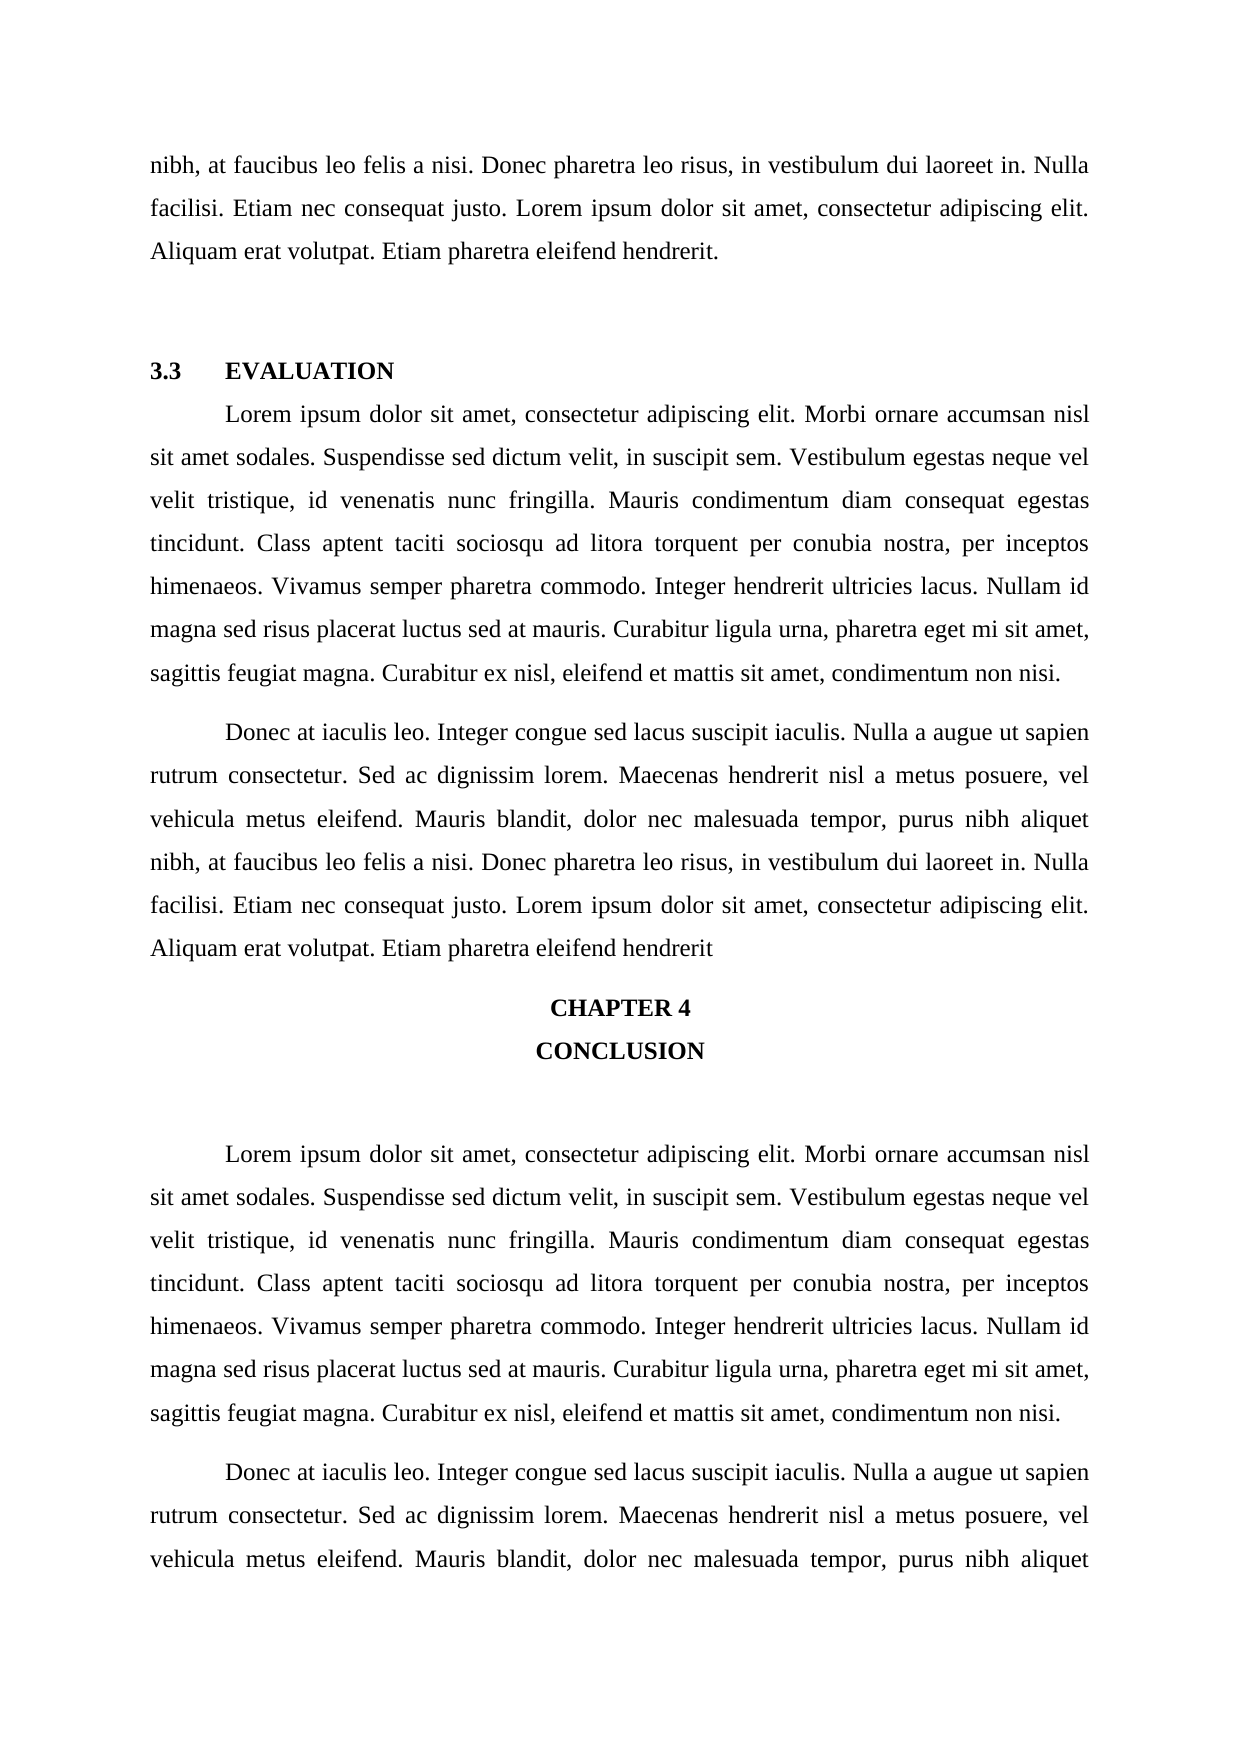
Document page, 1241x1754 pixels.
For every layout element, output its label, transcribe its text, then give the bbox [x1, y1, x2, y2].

subtitle 3.3 EVALUATION [150, 356, 1090, 384]
text Donec at iaculis leo. Integer congue sed lacus suscipit iaculis. Nulla a augue ut sapien rutrum consectetur. Sed ac dignissim lorem. Maecenas hendrerit nisl a metus posuere, vel vehicula metus eleifend. Mauris blandit, dolor nec malesuada tempor, purus nibh aliquet nibh, at faucibus leo felis a nisi. Donec pharetra leo risus, in vestibulum dui laoreet in. Nulla facilisi. Etiam nec consequat justo. Lorem ipsum dolor sit amet, consectetur adipiscing elit. Aliquam erat volutpat. Etiam pharetra eleifend hendrerit [150, 717, 1090, 962]
text Donec at iaculis leo. Integer congue sed lacus suscipit iaculis. Nulla a augue ut sapien rutrum consectetur. Sed ac dignissim lorem. Maecenas hendrerit nisl a metus posuere, vel vehicula metus eleifend. Mauris blandit, dolor nec malesuada tempor, purus nibh aliquet [150, 1457, 1090, 1572]
subtitle CONCLUSION [150, 1036, 1090, 1065]
subtitle CHAPTER 4 [150, 993, 1090, 1022]
text nibh, at faucibus leo felis a nisi. Donec pharetra leo risus, in vestibulum dui laoreet in. Nulla facilisi. Etiam nec consequat justo. Lorem ipsum dolor sit amet, consectetur adipiscing elit. Aliquam erat volutpat. Etiam pharetra eleifend hendrerit. [150, 150, 1090, 265]
text Lorem ipsum dolor sit amet, consectetur adipiscing elit. Morbi ornare accumsan nisl sit amet sodales. Suspendisse sed dictum velit, in suscipit sem. Vestibulum egestas neque vel velit tristique, id venenatis nunc fringilla. Mauris condimentum diam consequat egestas tincidunt. Class aptent taciti sociosqu ad litora torquent per conubia nostra, per inceptos himenaeos. Vivamus semper pharetra commodo. Integer hendrerit ultricies lacus. Nullam id magna sed risus placerat luctus sed at mauris. Curabitur ligula urna, pharetra eget mi sit amet, sagittis feugiat magna. Curabitur ex nisl, eleifend et mattis sit amet, condimentum non nisi. [150, 399, 1090, 686]
text Lorem ipsum dolor sit amet, consectetur adipiscing elit. Morbi ornare accumsan nisl sit amet sodales. Suspendisse sed dictum velit, in suscipit sem. Vestibulum egestas neque vel velit tristique, id venenatis nunc fringilla. Mauris condimentum diam consequat egestas tincidunt. Class aptent taciti sociosqu ad litora torquent per conubia nostra, per inceptos himenaeos. Vivamus semper pharetra commodo. Integer hendrerit ultricies lacus. Nullam id magna sed risus placerat luctus sed at mauris. Curabitur ligula urna, pharetra eget mi sit amet, sagittis feugiat magna. Curabitur ex nisl, eleifend et mattis sit amet, condimentum non nisi. [150, 1139, 1090, 1426]
